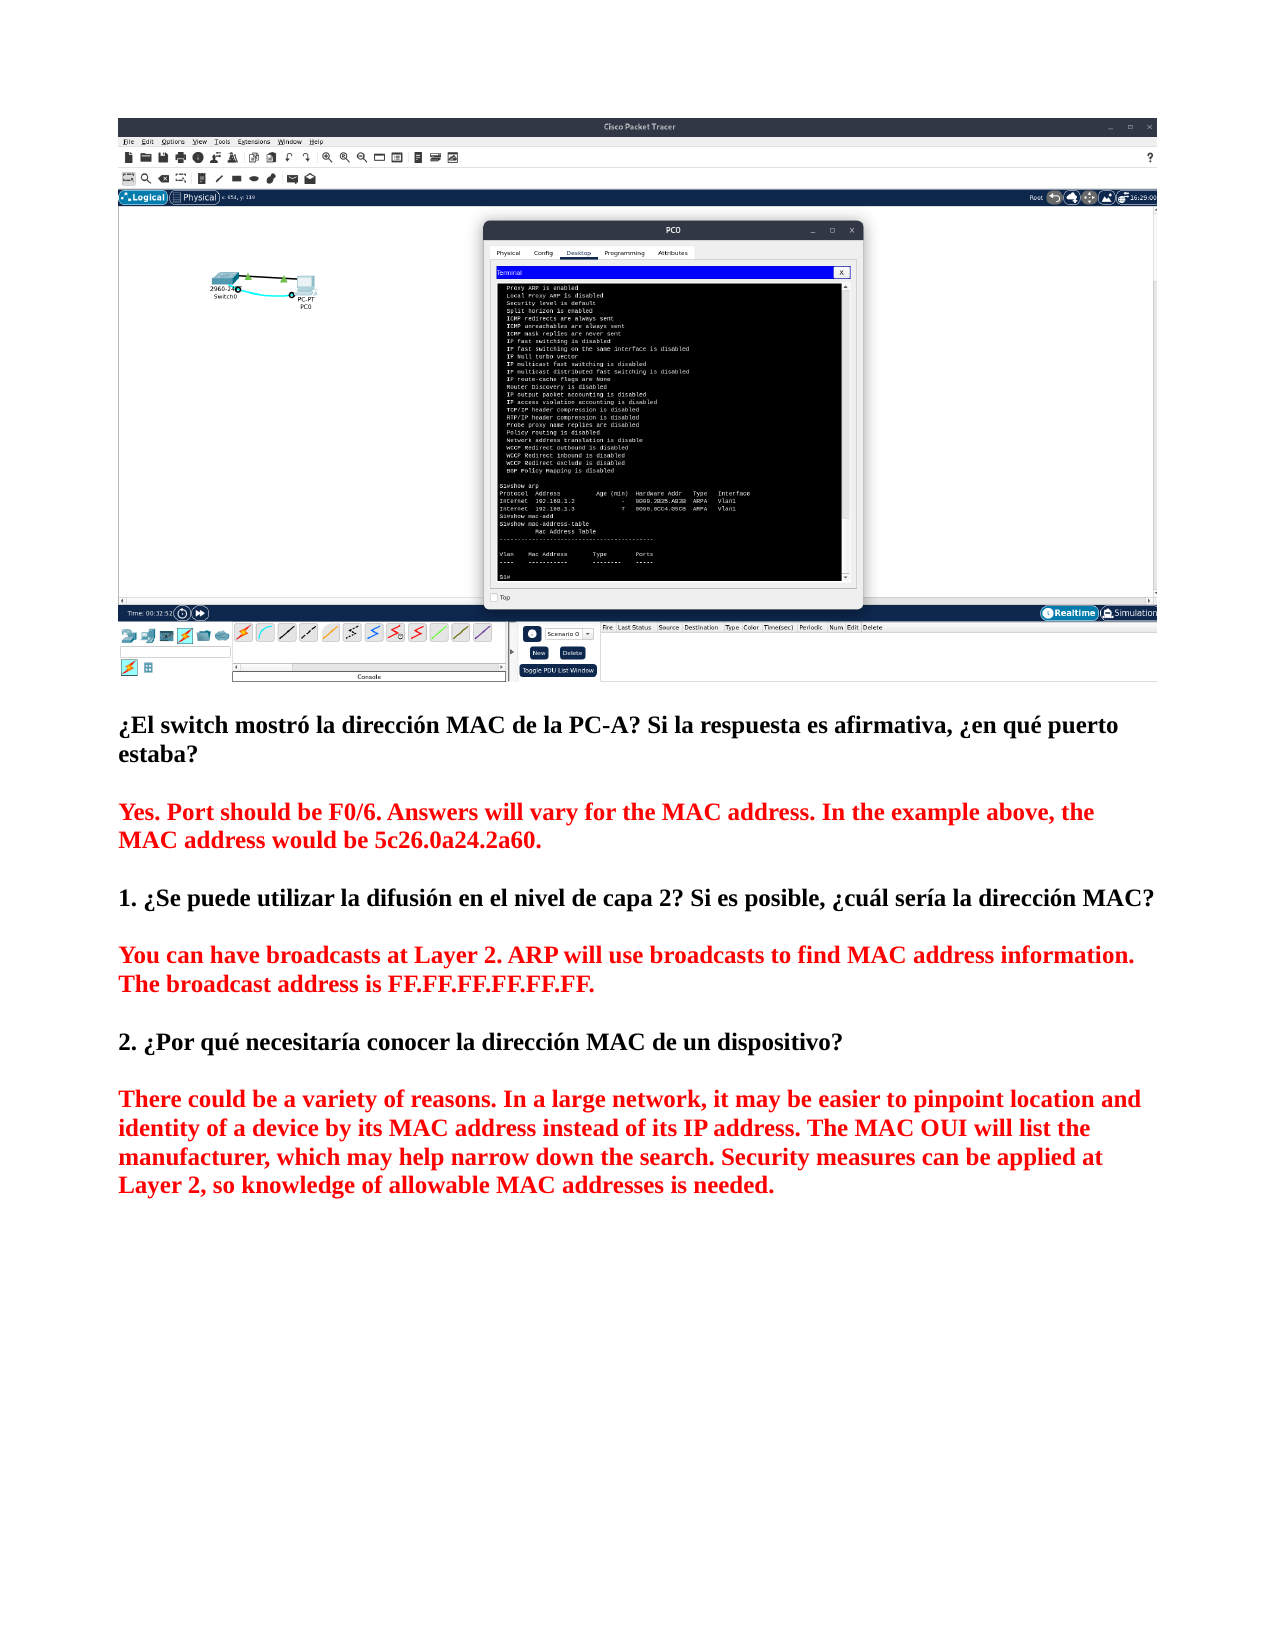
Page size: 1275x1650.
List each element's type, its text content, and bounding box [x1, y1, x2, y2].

picture [118, 118, 1157, 682]
text 1. ¿Se puede utilizar la difusión en el nivel de capa 2? Si es posible, ¿cuál sería la dirección MAC? [118, 883, 1157, 912]
text You can have broadcasts at Layer 2. ARP will use broadcasts to find MAC address information. The broadcast address is FF.FF.FF.FF.FF.FF. [118, 940, 1157, 998]
text ¿El switch mostró la dirección MAC de la PC-A? Si la respuesta es afirmativa, ¿en qué puerto estaba? [118, 710, 1157, 768]
text There could be a variety of reasons. In a large network, it may be easier to pinpoint location and identity of a device by its MAC address instead of its IP address. The MAC OUI will list the manufacturer, which may help narrow down the search. Security measures can be applied at Layer 2, so knowledge of allowable MAC addresses is needed. [118, 1084, 1157, 1199]
picture [142, 195, 153, 201]
text Yes. Port should be F0/6. Answers will vary for the MAC address. In the example above, the MAC address would be 5c26.0a24.2a60. [118, 797, 1157, 854]
text 2. ¿Por qué necesitaría conocer la dirección MAC de un dispositivo? [118, 1027, 1157, 1055]
picture [156, 195, 164, 200]
